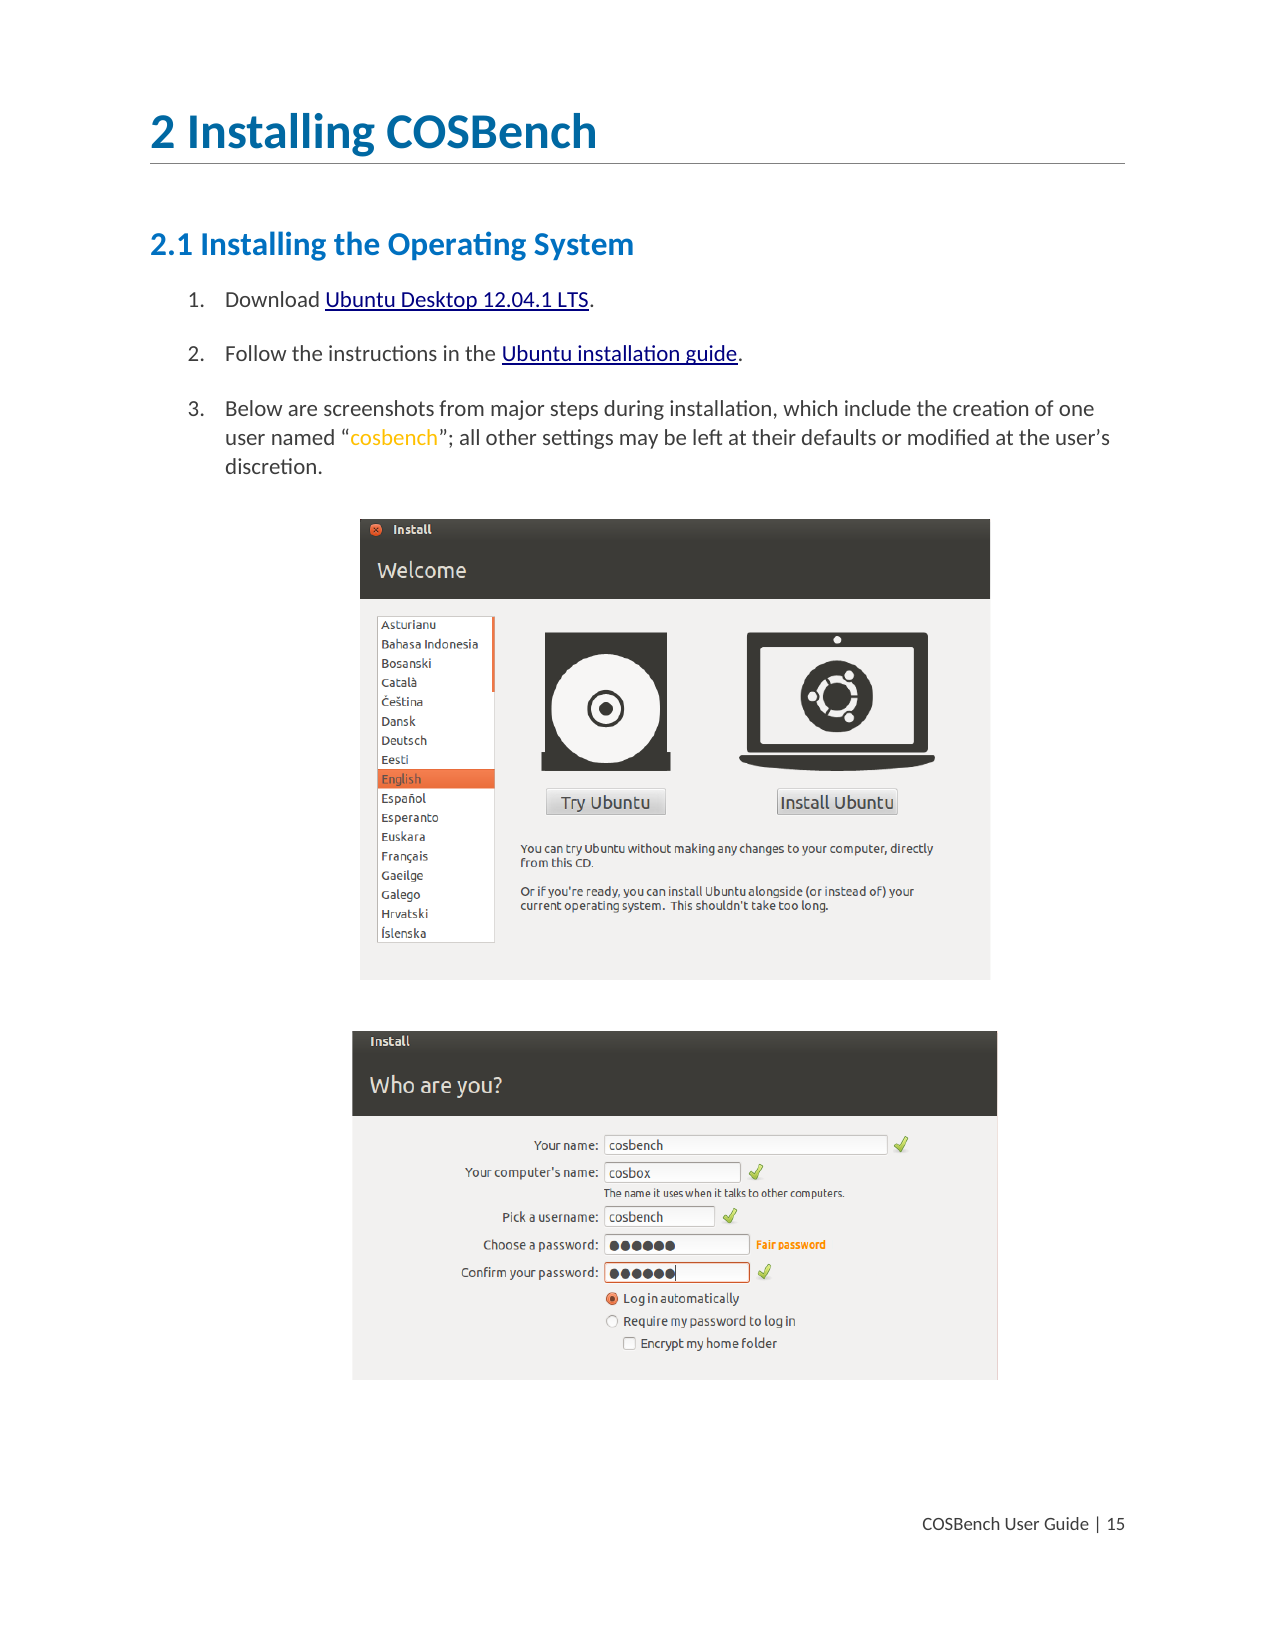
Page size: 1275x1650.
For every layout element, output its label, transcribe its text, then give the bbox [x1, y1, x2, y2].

subtitle Installing COSBench [150, 100, 1125, 163]
list Follow the instructions in the Ubuntu installation guide. [187, 339, 1125, 367]
list Below are screenshots from major steps during installation, which include the creation of one user named “cosbench”; all other settings may be left at their defaults or modified at the user’s discretion. [187, 394, 1125, 480]
list Download Ubuntu Desktop 12.04.1 LTS. [187, 285, 1125, 313]
subtitle Installing the Operating System [150, 223, 1125, 264]
